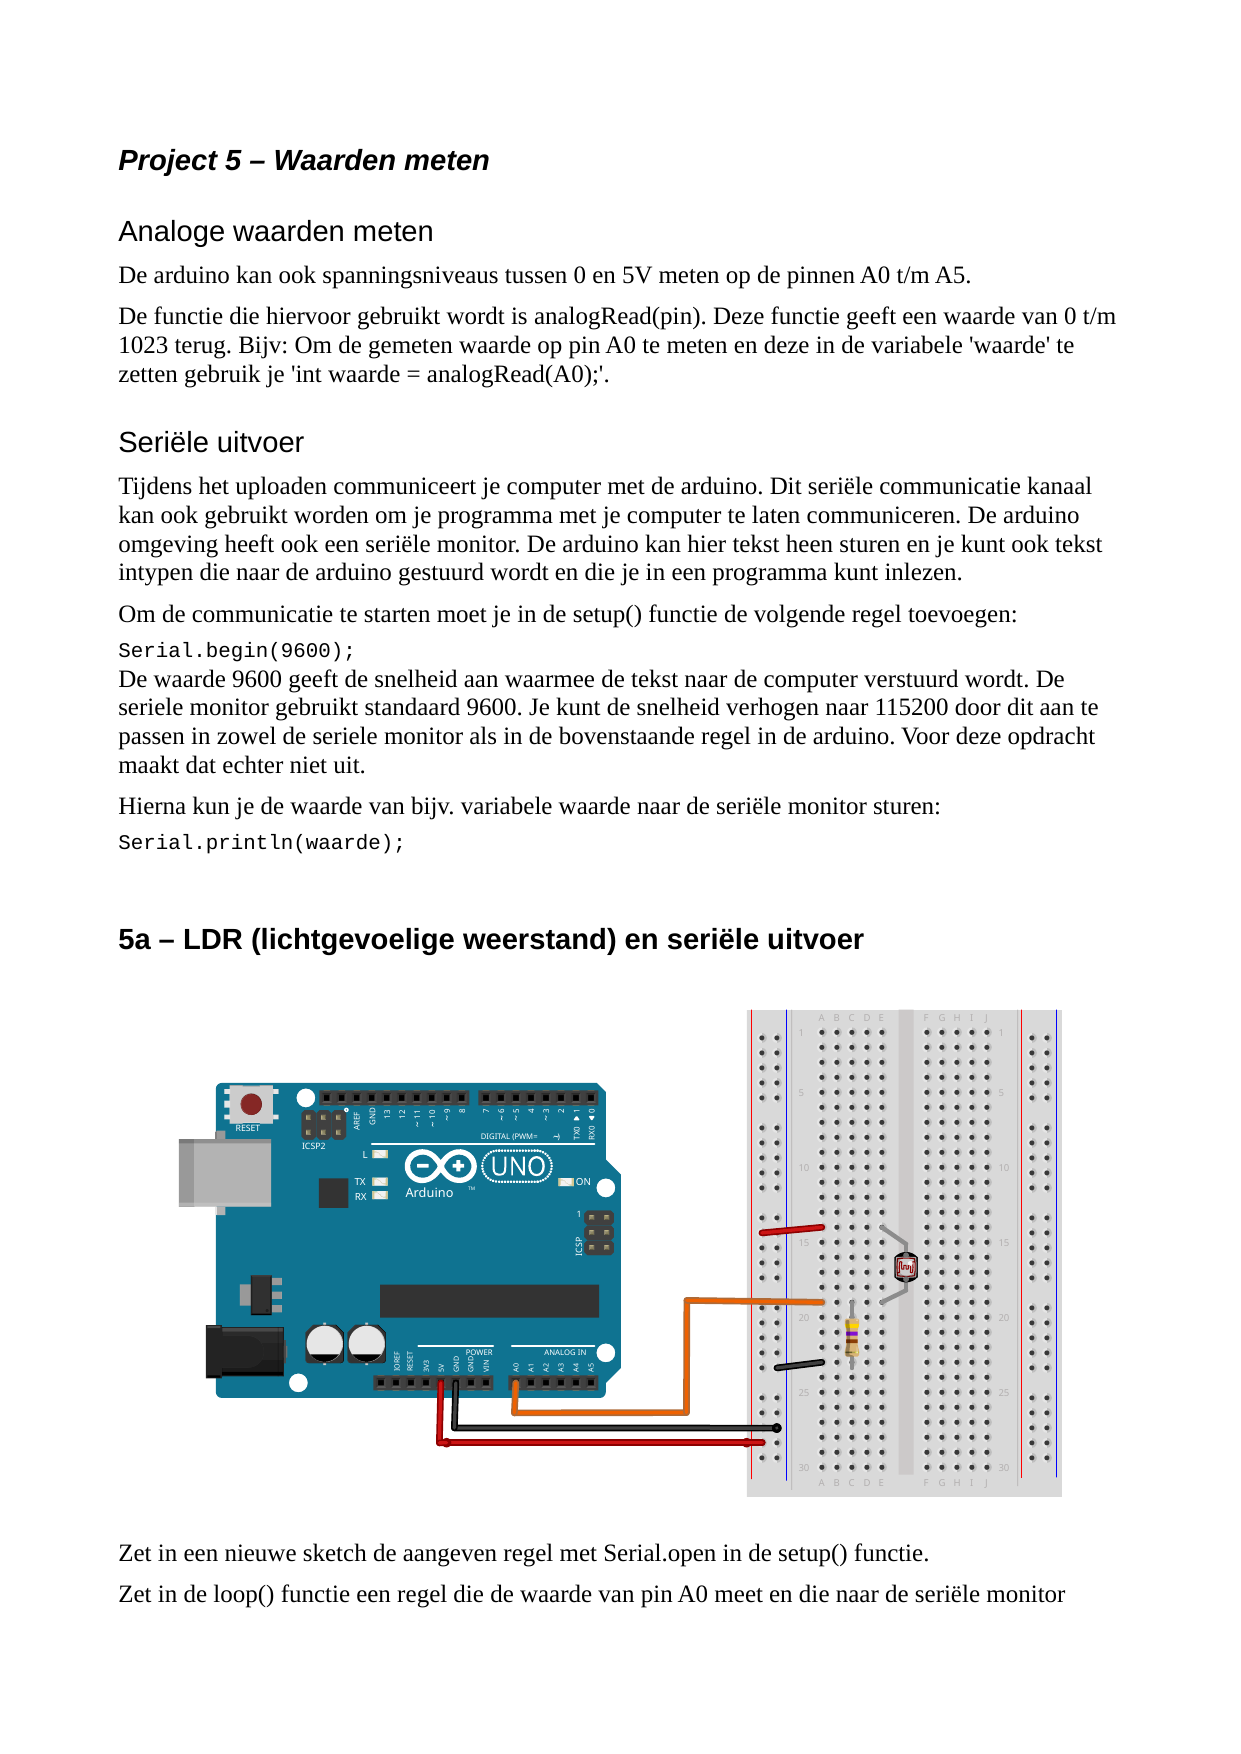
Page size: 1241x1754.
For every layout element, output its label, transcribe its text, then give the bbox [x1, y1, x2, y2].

subtitle Seriële uitvoer [118, 425, 1122, 459]
text Serial.println(waarde); [118, 832, 1122, 856]
subtitle 5a – LDR (lichtgevoelige weerstand) en seriële uitvoer [118, 922, 1122, 956]
text Serial.begin(9600); [118, 640, 1122, 664]
text De functie die hiervoor gebruikt wordt is analogRead(pin). Deze functie geeft een waarde van 0 t/m 1023 terug. Bijv: Om de gemeten waarde op pin A0 te meten en deze in de variabele 'waarde' te zetten gebruik je 'int waarde = analogRead(A0);'. [118, 301, 1122, 388]
text Zet in de loop() functie een regel die de waarde van pin A0 meet en die naar de seriële monitor [118, 1579, 1122, 1608]
text Zet in een nieuwe sketch de aangeven regel met Serial.open in de setup() functie. [118, 1538, 1122, 1567]
text De waarde 9600 geeft de snelheid aan waarmee de tekst naar de computer verstuurd wordt. De seriele monitor gebruikt standaard 9600. Je kunt de snelheid verhogen naar 115200 door dit aan te passen in zowel de seriele monitor als in de bovenstaande regel in de arduino. Voor deze opdracht maakt dat echter niet uit. [118, 664, 1122, 779]
text Tijdens het uploaden communiceert je computer met de arduino. Dit seriële communicatie kanaal kan ook gebruikt worden om je programma met je computer te laten communiceren. De arduino omgeving heeft ook een seriële monitor. De arduino kan hier tekst heen sturen en je kunt ook tekst intypen die naar de arduino gestuurd wordt en die je in een programma kunt inlezen. [118, 471, 1122, 586]
subtitle Analoge waarden meten [118, 214, 1122, 248]
text Hierna kun je de waarde van bijv. variabele waarde naar de seriële monitor sturen: [118, 791, 1122, 820]
subtitle Project 5 – Waarden meten [118, 143, 1122, 177]
text De arduino kan ook spanningsniveaus tussen 0 en 5V meten op de pinnen A0 t/m A5. [118, 260, 1122, 289]
text Om de communicatie te starten moet je in de setup() functie de volgende regel toevoegen: [118, 599, 1122, 627]
